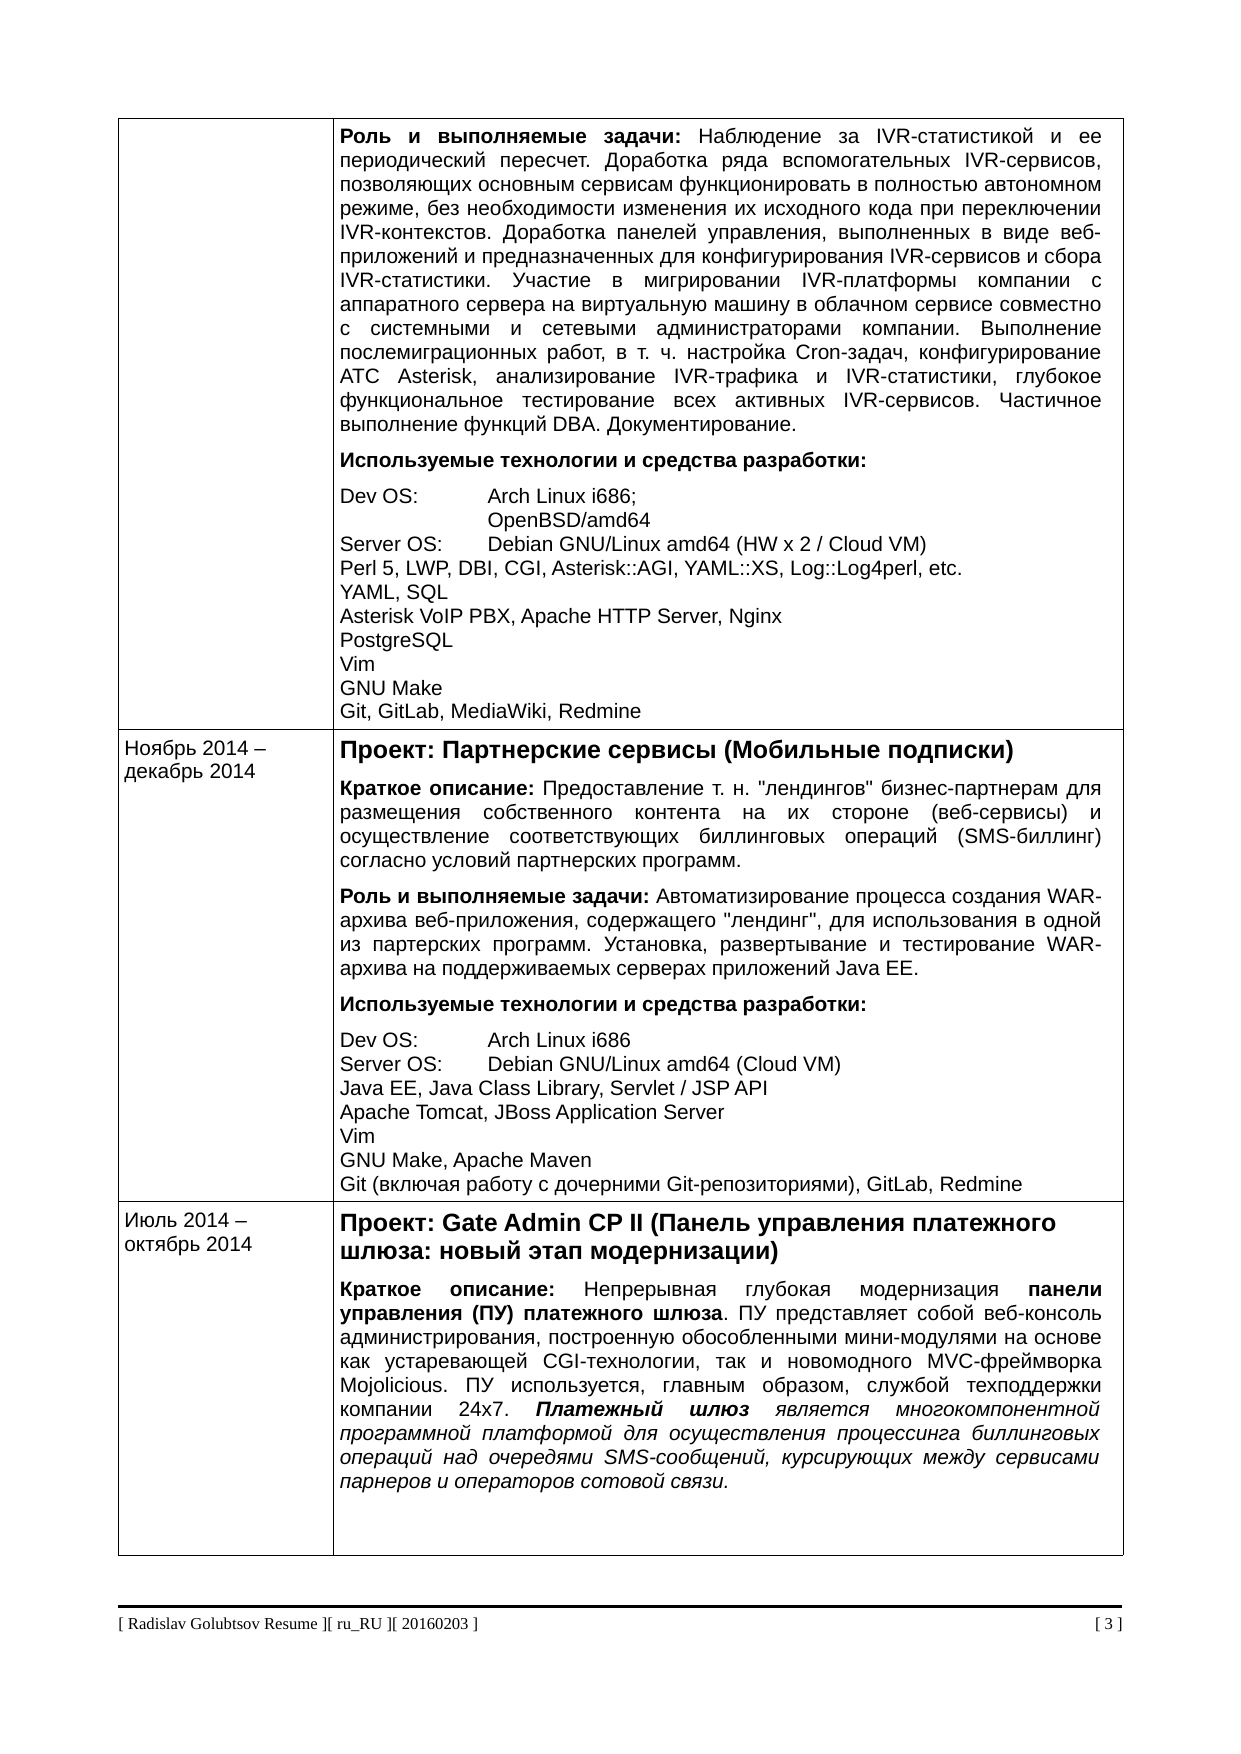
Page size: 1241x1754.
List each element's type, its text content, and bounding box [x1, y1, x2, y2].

table_cell Ноябрь 2014 – декабрь 2014 [119, 730, 333, 1201]
table_cell Июль 2014 – октябрь 2014 [119, 1202, 333, 1555]
table_cell Роль и выполняемые задачи: Наблюдение за IVR-статистикой и ее периодический пересчет. Доработка ряда вспомогательных IVR-сервисов, позволяющих основным сервисам функционировать в полностью автономном режиме, без необходимости изменения их исходного кода при переключении IVR-контекстов. Доработка панелей управления, выполненных в виде веб-приложений и предназначенных для конфигурирования IVR-сервисов и сбора IVR-статистики. Участие в мигрировании IVR-платформы компании с аппаратного сервера на виртуальную машину в облачном сервисе совместно с системными и сетевыми администраторами компании. Выполнение послемиграционных работ, в т. ч. настройка Cron-задач, конфигурирование АТС Asterisk, анализирование IVR-трафика и IVR-статистики, глубокое функциональное тестирование всех активных IVR-сервисов. Частичное выполнение функций DBA. Документирование. Используемые технологии и средства разработки: Dev OS: Arch Linux i686; OpenBSD/amd64 Server OS: Debian GNU/Linux amd64 (HW x 2 / Cloud VM) Perl 5, LWP, DBI, CGI, Asterisk::AGI, YAML::XS, Log::Log4perl, etc. YAML, SQL Asterisk VoIP PBX, Apache HTTP Server, Nginx PostgreSQL Vim GNU Make Git, GitLab, MediaWiki, Redmine [334, 119, 1123, 729]
table_cell Проект: Партнерские сервисы (Мобильные подписки) Краткое описание: Предоставление т. н. "лендингов" бизнес-партнерам для размещения собственного контента на их стороне (веб-сервисы) и осуществление соответствующих биллинговых операций (SMS-биллинг) согласно условий партнерских программ. Роль и выполняемые задачи: Автоматизирование процесса создания WAR-архива веб-приложения, содержащего "лендинг", для использования в одной из партерских программ. Установка, развертывание и тестирование WAR-архива на поддерживаемых серверах приложений Java EE. Используемые технологии и средства разработки: Dev OS: Arch Linux i686 Server OS: Debian GNU/Linux amd64 (Cloud VM) Java EE, Java Class Library, Servlet / JSP API Apache Tomcat, JBoss Application Server Vim GNU Make, Apache Maven Git (включая работу с дочерними Git-репозиториями), GitLab, Redmine [334, 730, 1123, 1201]
table_cell Проект: Gate Admin CP II (Панель управления платежного шлюза: новый этап модернизации) Краткое описание: Непрерывная глубокая модернизация панели управления (ПУ) платежного шлюза. ПУ представляет собой веб-консоль администрирования, построенную обособленными мини-модулями на основе как устаревающей CGI-технологии, так и новомодного MVC-фреймворка Mojolicious. ПУ используется, главным образом, службой техподдержки компании 24x7. Платежный шлюз является многокомпонентной программной платформой для осуществления процессинга биллинговых операций над очередями SMS-сообщений, курсирующих между сервисами парнеров и операторов сотовой связи. [334, 1202, 1123, 1555]
table_cell [119, 119, 333, 729]
